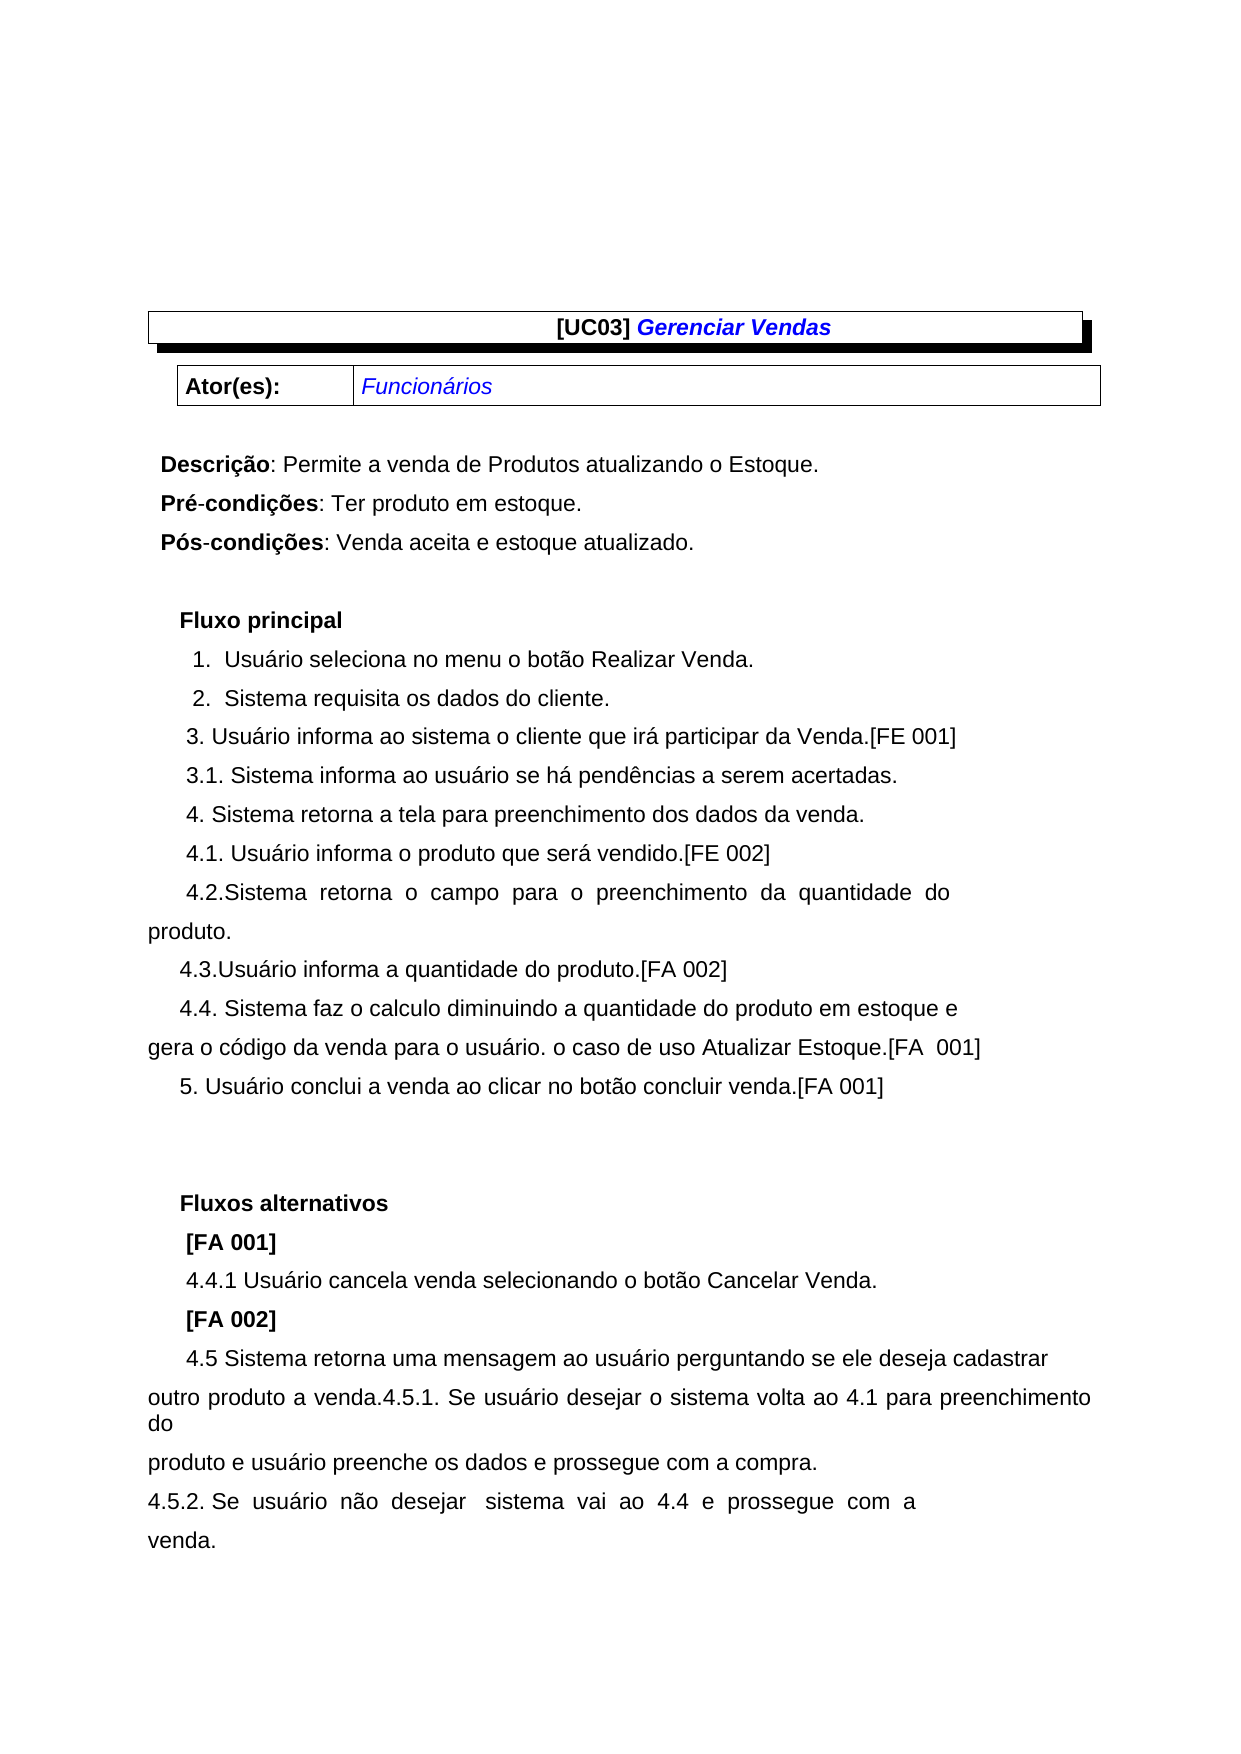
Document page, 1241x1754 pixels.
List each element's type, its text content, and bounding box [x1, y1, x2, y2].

text 5. Usuário conclui a venda ao clicar no botão concluir venda.[FA 001] [148, 1073, 1092, 1099]
text gera o código da venda para o usuário. o caso de uso Atualizar Estoque.[FA 001] [148, 1034, 1092, 1061]
text 4.4.1 Usuário cancela venda selecionando o botão Cancelar Venda. [148, 1267, 1092, 1294]
text Fluxo principal [148, 607, 1092, 633]
text 3.1. Sistema informa ao usuário se há pendências a serem acertadas. [148, 762, 1092, 788]
text 4.2.Sistema retorna o campo para o preenchimento da quantidade do [148, 879, 1092, 905]
table_header Ator(es): [178, 366, 353, 405]
text [UC03] Gerenciar Vendas [149, 312, 1082, 343]
text outro produto a venda.4.5.1. Se usuário desejar o sistema volta ao 4.1 para preenchimento do [148, 1384, 1092, 1437]
text 4.1. Usuário informa o produto que será vendido.[FE 002] [148, 840, 1092, 866]
text 4.3.Usuário informa a quantidade do produto.[FA 002] [148, 956, 1092, 983]
text 1. Usuário seleciona no menu o botão Realizar Venda. [148, 646, 1092, 672]
text Pós-condições: Venda aceita e estoque atualizado. [148, 529, 1092, 555]
text produto e usuário preenche os dados e prossegue com a compra. [148, 1449, 1092, 1475]
text Descrição: Permite a venda de Produtos atualizando o Estoque. [148, 451, 1092, 478]
text Fluxos alternativos [148, 1189, 1092, 1216]
table_header Funcionários [354, 366, 1100, 405]
text 3. Usuário informa ao sistema o cliente que irá participar da Venda.[FE 001] [148, 723, 1092, 750]
text 4.4. Sistema faz o calculo diminuindo a quantidade do produto em estoque e [148, 995, 1092, 1022]
text Pré-condições: Ter produto em estoque. [148, 490, 1092, 517]
text venda. [148, 1527, 1092, 1553]
text 4.5.2. Se usuário não desejar sistema vai ao 4.4 e prossegue com a [148, 1488, 1092, 1514]
text produto. [148, 918, 1092, 944]
text [FA 002] [148, 1306, 1092, 1332]
text 4. Sistema retorna a tela para preenchimento dos dados da venda. [148, 801, 1092, 827]
text [FA 001] [148, 1228, 1092, 1255]
text 4.5 Sistema retorna uma mensagem ao usuário perguntando se ele deseja cadastrar [148, 1345, 1092, 1371]
text 2. Sistema requisita os dados do cliente. [148, 684, 1092, 711]
